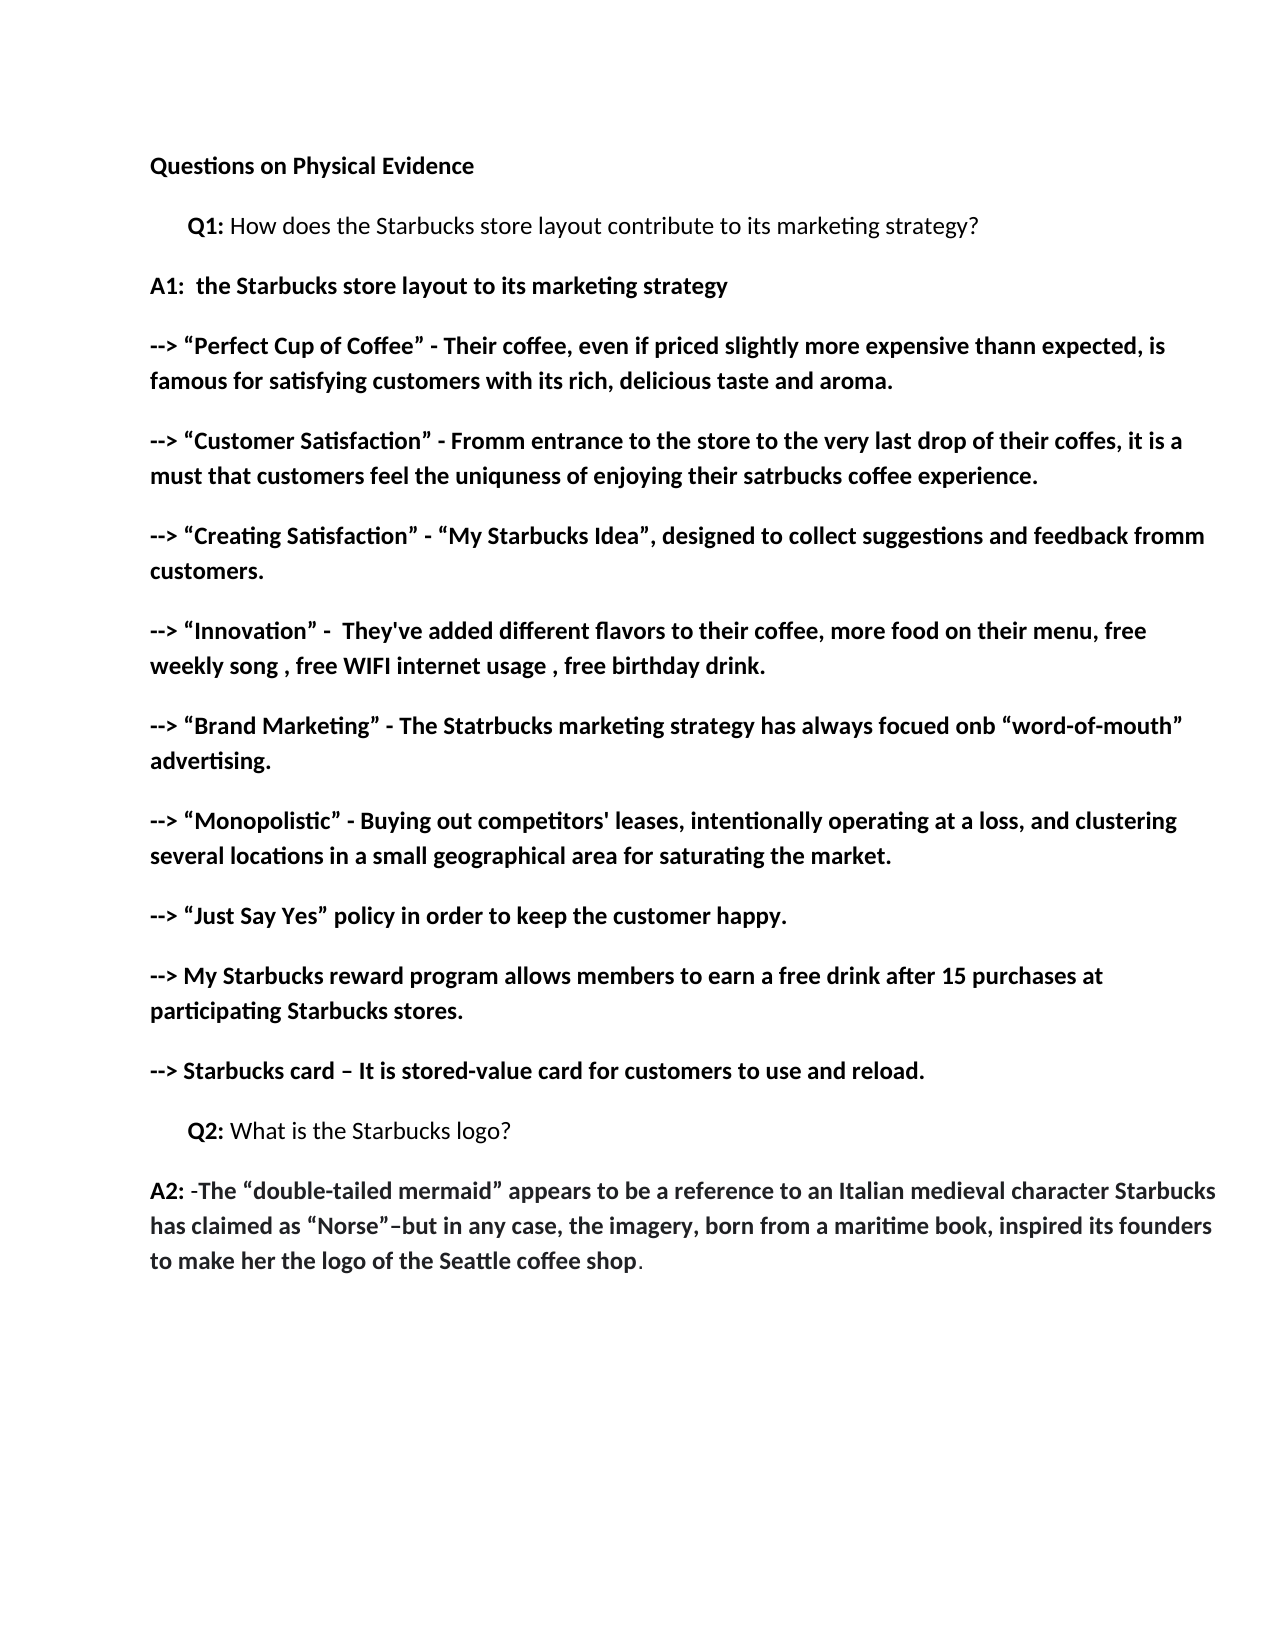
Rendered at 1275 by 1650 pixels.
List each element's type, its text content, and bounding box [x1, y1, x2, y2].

text Q1: How does the Starbucks store layout contribute to its marketing strategy? [187, 210, 1224, 241]
text --> “Customer Satisfaction” - Fromm entrance to the store to the very last drop of their coffes, it is a must that customers feel the uniquness of enjoying their satrbucks coffee experience. [150, 425, 1224, 491]
text --> “Innovation” - They've added different flavors to their coffee, more food on their menu, free weekly song , free WIFI internet usage , free birthday drink. [150, 615, 1224, 681]
text Q2: What is the Starbucks logo? [187, 1115, 1224, 1146]
text --> My Starbucks reward program allows members to earn a free drink after 15 purchases at participating Starbucks stores. [150, 960, 1224, 1026]
text --> “Brand Marketing” - The Statrbucks marketing strategy has always focued onb “word-of-mouth” advertising. [150, 710, 1224, 776]
text A1: the Starbucks store layout to its marketing strategy [150, 270, 1224, 301]
text A2: -The “double-tailed mermaid” appears to be a reference to an Italian medieval character Starbucks has claimed as “Norse”–but in any case, the imagery, born from a maritime book, inspired its founders to make her the logo of the Seattle coffee shop. [150, 1175, 1224, 1276]
text --> Starbucks card – It is stored-value card for customers to use and reload. [150, 1055, 1224, 1086]
text --> “Creating Satisfaction” - “My Starbucks Idea”, designed to collect suggestions and feedback fromm customers. [150, 520, 1224, 586]
text --> “Just Say Yes” policy in order to keep the customer happy. [150, 900, 1224, 931]
text --> “Monopolistic” - Buying out competitors' leases, intentionally operating at a loss, and clustering several locations in a small geographical area for saturating the market. [150, 805, 1224, 871]
text Questions on Physical Evidence [150, 150, 1224, 181]
text --> “Perfect Cup of Coffee” - Their coffee, even if priced slightly more expensive thann expected, is famous for satisfying customers with its rich, delicious taste and aroma. [150, 330, 1224, 396]
